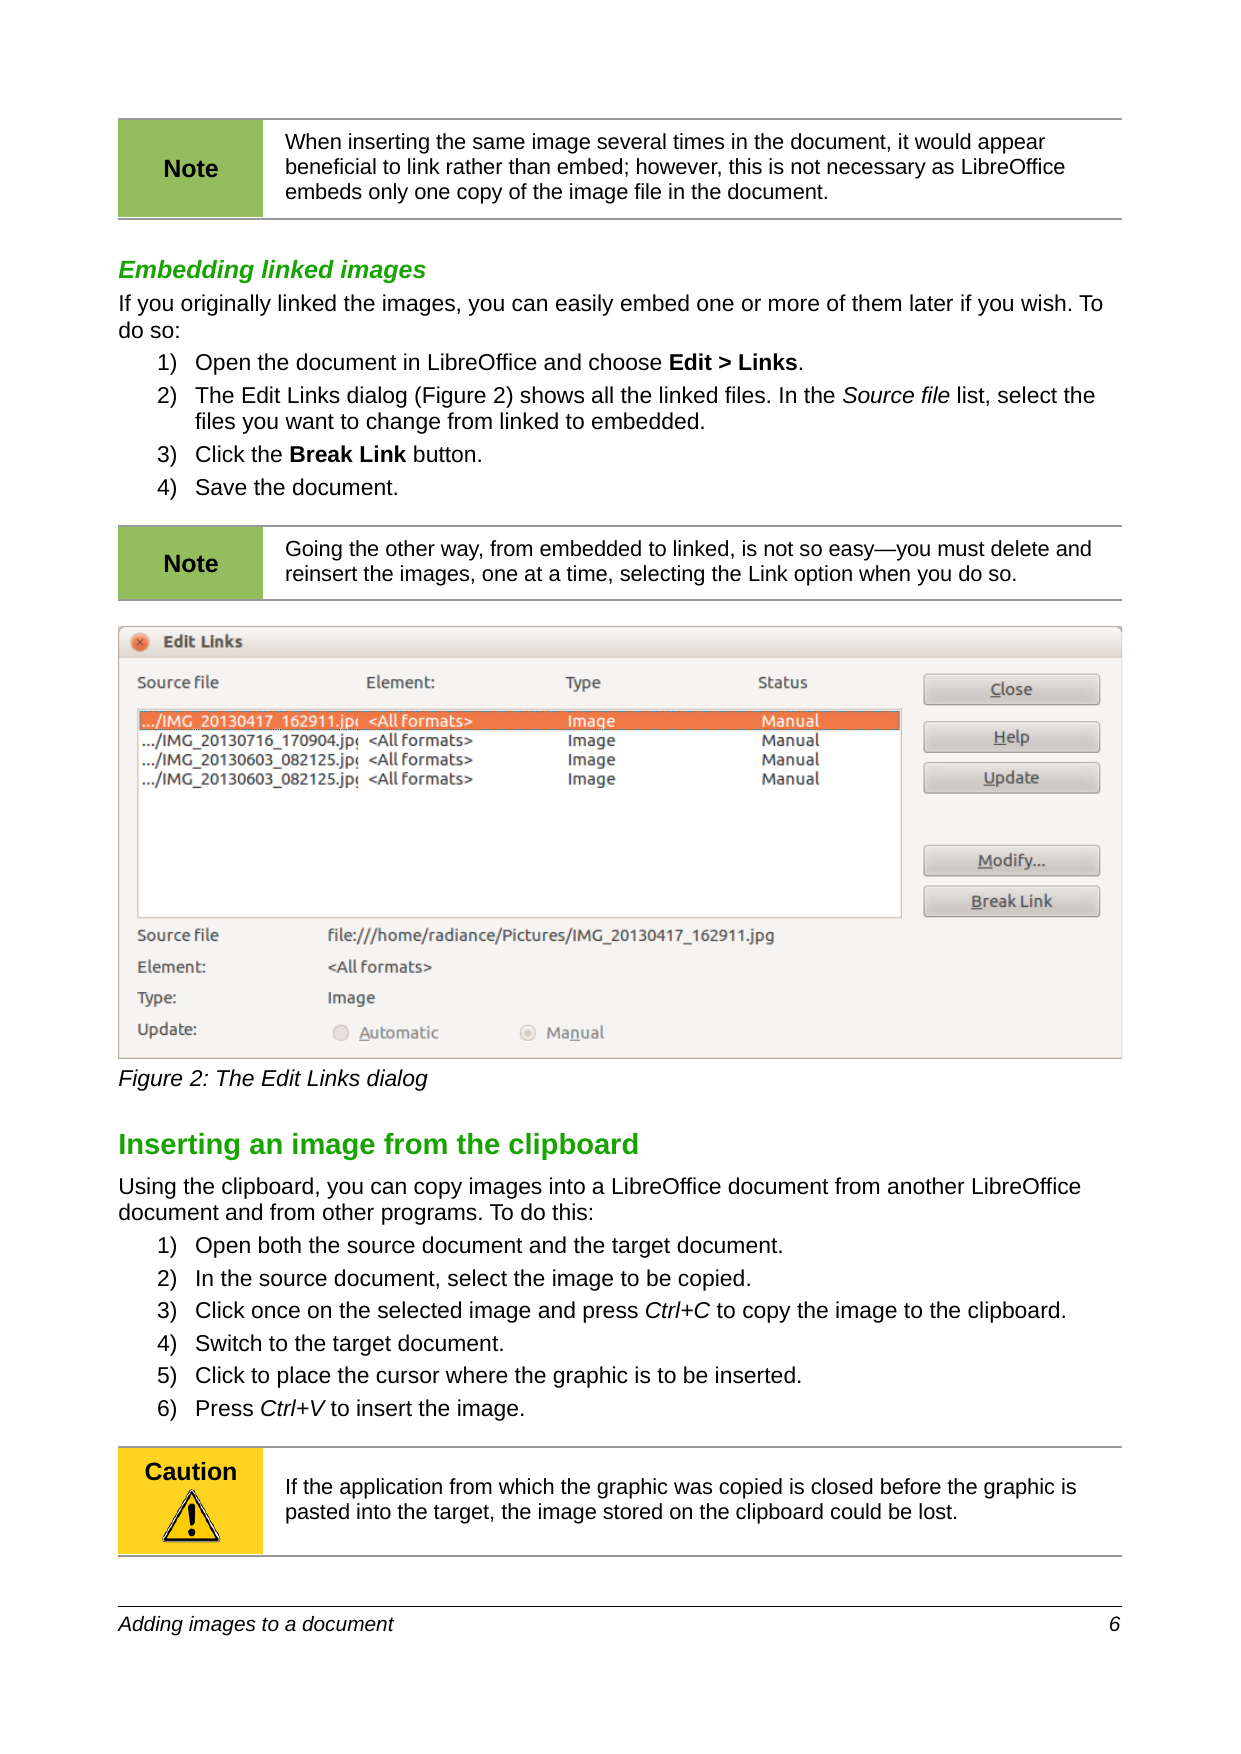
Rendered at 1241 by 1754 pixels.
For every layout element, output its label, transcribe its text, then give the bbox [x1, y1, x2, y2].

list Click the Break Link button. [177, 441, 1122, 467]
table_header Going the other way, from embedded to linked, is not so easy—you must delete and reinsert the images, one at a time, selecting the Link option when you do so. [264, 527, 1122, 599]
subtitle Inserting an image from the clipboard [118, 1127, 1122, 1160]
list The Edit Links dialog (Figure 2) shows all the linked files. In the Source file list, select the files you want to change from linked to embedded. [177, 382, 1122, 435]
subtitle Embedding linked images [118, 255, 1122, 284]
list Press Ctrl+V to insert the image. [177, 1395, 1122, 1421]
list Switch to the target document. [177, 1330, 1122, 1356]
list In the source document, select the image to be copied. [177, 1264, 1122, 1291]
table_header Caution [118, 1448, 263, 1554]
list Open both the source document and the target document. [177, 1232, 1122, 1258]
list Click once on the selected image and press Ctrl+C to copy the image to the clipboard. [177, 1297, 1122, 1323]
text Figure 2: The Edit Links dialog [118, 1065, 1122, 1091]
picture [118, 626, 1123, 1059]
list If you originally linked the images, you can easily embed one or more of them later if you wish. To do so: [118, 290, 1122, 343]
list Using the clipboard, you can copy images into a LibreOffice document from another LibreOffice document and from other programs. To do this: [118, 1173, 1122, 1225]
table_header When inserting the same image several times in the document, it would appear beneficial to link rather than embed; however, this is not necessary as LibreOffice embeds only one copy of the image file in the document. [264, 120, 1122, 217]
list Click to place the cursor where the graphic is to be inserted. [177, 1362, 1122, 1389]
table_header If the application from which the graphic was copied is closed before the graphic is pasted into the target, the image stored on the clipboard could be lost. [264, 1448, 1122, 1554]
table_header Note [118, 527, 263, 599]
picture [158, 1486, 224, 1546]
list Save the document. [177, 473, 1122, 500]
list Open the document in LibreOffice and choose Edit > Links. [177, 349, 1122, 376]
table_header Note [118, 120, 263, 217]
